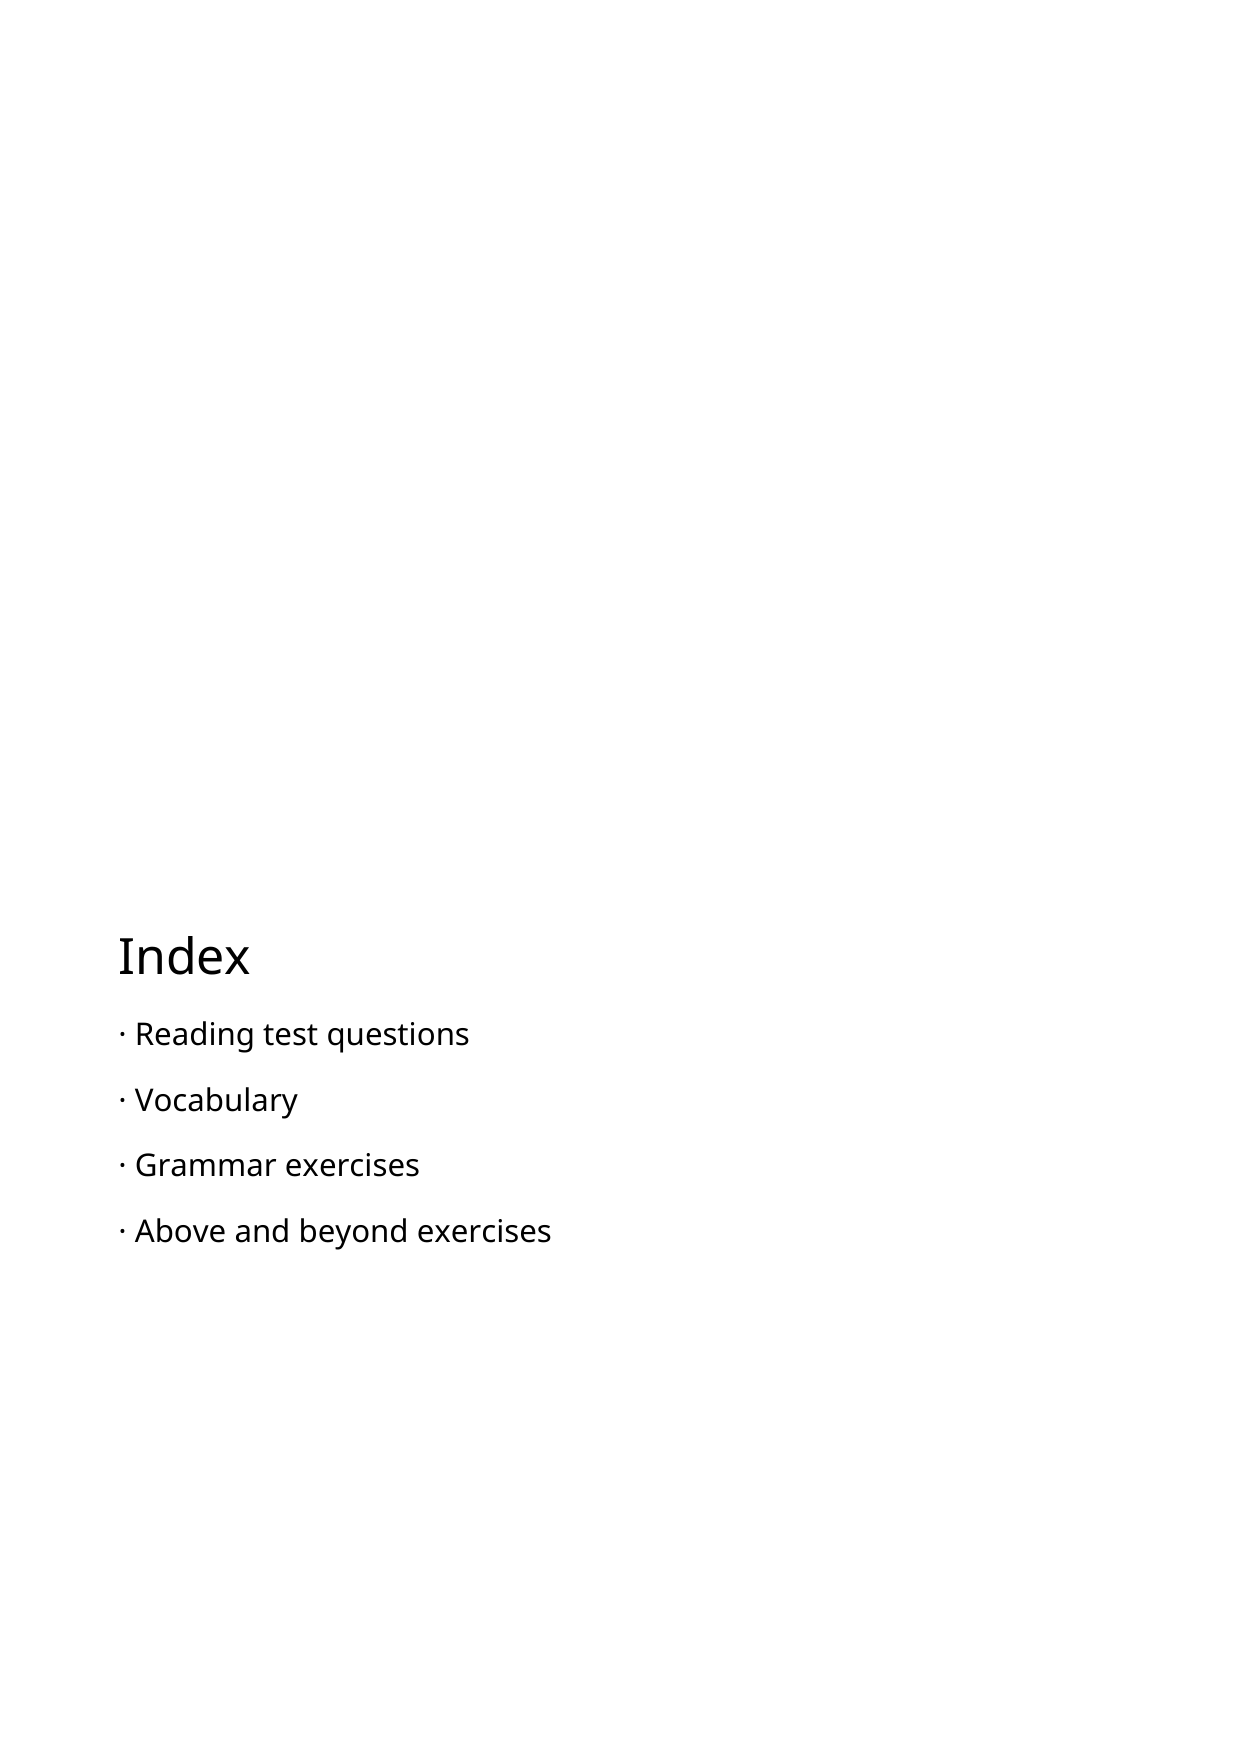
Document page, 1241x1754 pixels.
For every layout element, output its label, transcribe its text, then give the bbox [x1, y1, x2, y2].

text · Vocabulary [118, 1078, 1122, 1120]
text · Above and beyond exercises [118, 1209, 1122, 1251]
text Index [118, 921, 1122, 989]
text · Grammar exercises [118, 1143, 1122, 1186]
text · Reading test questions [118, 1012, 1122, 1055]
